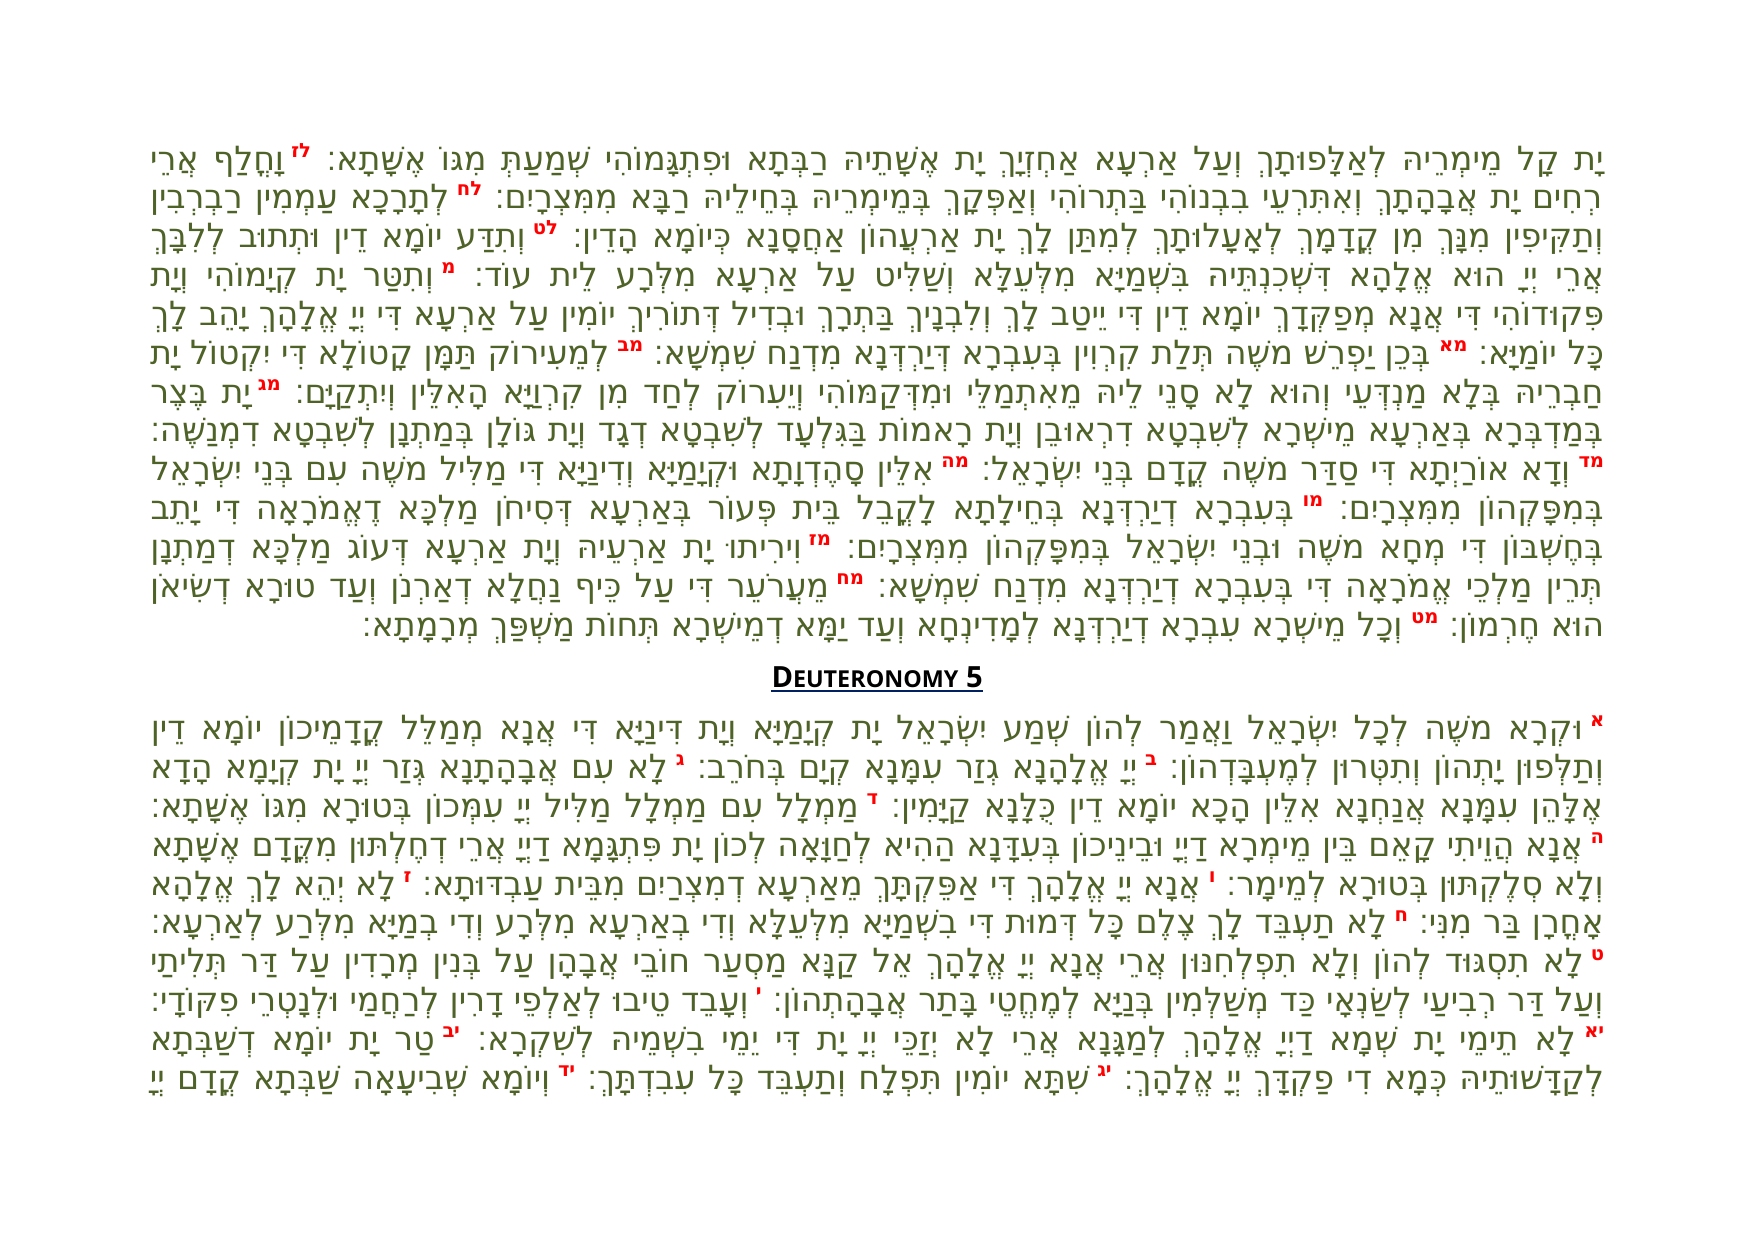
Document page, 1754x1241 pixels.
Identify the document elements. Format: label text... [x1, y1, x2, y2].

text א וּקְרָא משֶׁה לְכָל יִשְׂרָאֵל וַאֲמַר לְהוֹן שְׁמַע יִשְׂרָאֵל יָת קְיָמַיָּא וְיָת דִּינַיָּא דִּי אֲנָא מְמַלֵּל קֳדָמֵיכוֹן יוֹמָא דֵין וְתַלְּפוּן יָתְהוֹן וְתִטְּרוּן לְמֶעְבָּדְהוֹן׃ ב יְיָ אֱלָהָנָא גְזַר עִמָּנָא קְיָם בְּחֹרֵב׃ ג לָא עִם אֲבָהָתָנָא גְּזַר יְיָ יָת קְיָמָא הָדָא אֶלָּהֵן עִמָּנָא אֲנַחְנָא אִלֵּין הָכָא יוֹמָא דֵין כֻּלָּנָא קַיָּמִין׃ ד מַמְלָל עִם מַמְלָל מַלִּיל יְיָ עִמְּכוֹן בְּטוּרָא מִגּוֹ אֶשָּׁתָא׃ ה אֲנָא הֲוֵיתִי קָאֵם בֵּין מֵימְרָא דַיְיָ וּבֵינֵיכוֹן בְּעִדָּנָא הַהִיא לְחַוָּאָה לְכוֹן יָת פִּתְגָּמָא דַיְיָ אֲרֵי דְחֶלְתּוּן מִקֳּדָם אֶשָּׁתָא וְלָא סְלֶקְתּוּן בְּטוּרָא לְמֵימָר׃ ו אֲנָא יְיָ אֱלָהָךְ דִּי אַפֵּקְתָּךְ מֵאַרְעָא דְמִצְרַיִם מִבֵּית עַבְדּוּתָא׃ ז לָא יְהֵא לָךְ אֱלָהָא אָחֳרָן בַּר מִנִּי׃ ח לָא תַעְבֵּד לָךְ צֶלֶם כָּל דְּמוּת דִּי בִשְׁמַיָּא מִלְּעֵלָּא וְדִי בְאַרְעָא מִלְּרָע וְדִי בְמַיָּא מִלְּרַע לְאַרְעָא׃ ט לָא תִסְגּוּד לְהוֹן וְלָא תִפְלְחִנּוּן אֲרֵי אֲנָא יְיָ אֱלָהָךְ אֵל קַנָּא מַסְעַר חוֹבֵי אֲבָהָן עַל בְּנִין מְרָדִין עַל דַּר תְּלִיתַי וְעַל דַּר רְבִיעַי לְשַׂנְאָי כַּד מְשַׁלְּמִין בְּנַיָּא לְמֶחֱטֵי בָּתַר אֲבָהָתְהוֹן׃ י וְעָבֵד טֵיבוּ לְאַלְפֵי דָרִין לְרַחֲמַי וּלְנָטְרֵי פִקּוֹדָי׃ יא לָא תֵימֵי יָת שְׁמָא דַיְיָ אֱלָהָךְ לְמַגָּנָא אֲרֵי לָא יְזַכֵּי יְיָ יָת דִּי יֵמֵי בִשְׁמֵיהּ לְשִׁקְרָא׃ יב טַר יָת יוֹמָא דְשַׁבְּתָא לְקַדָּשׁוּתֵיהּ כְּמָא דִי פַקְדָּךְ יְיָ אֱלָהָךְ׃ יג שִׁתָּא יוֹמִין תִּפְלָח וְתַעְבֵּד כָּל עִבִדְתָּךְ׃ יד וְיוֹמָא שְׁבִיעָאָה שַׁבְּתָא קֳדָם יְיָ [150, 709, 1604, 1097]
text יָת קָל מֵימְרֵיהּ לְאַלָּפוּתָךְ וְעַל אַרְעָא אַחְזְיָךְ יָת אֶשָּׁתֵיהּ רַבְּתָא וּפִתְגָּמוֹהִי שְׁמַעַתְּ מִגּוֹ אֶשָּׁתָא׃ לז וָחֳלַף אֲרֵי רְחִים יָת אֲבָהָתָךְ וְאִתִּרְעֵי בִבְנוֹהִי בַּתְרוֹהִי וְאַפְּקָךְ בְּמֵימְרֵיהּ בְּחֵילֵיהּ רַבָּא מִמִּצְרָיִם׃ לח לְתָרָכָא עַמְמִין רַבְרְבִין וְתַקִּיפִין מִנָּךְ מִן קֳדָמָךְ לְאָעָלוּתָךְ לְמִתַּן לָךְ יָת אַרְעֲהוֹן אַחֲסָנָא כְּיוֹמָא הָדֵין׃ לט וְתִדַּע יוֹמָא דֵין וּתְתוּב לְלִבָּךְ אֲרֵי יְיָ הוּא אֱלָהָא דִּשְׁכִנְתֵּיהּ בִּשְׁמַיָּא מִלְּעֵלָּא וְשַׁלִּיט עַל אַרְעָא מִלְּרָע לֵית עוֹד׃ מ וְתִטַּר יָת קְיָמוֹהִי וְיָת פִּקוּדוֹהִי דִּי אֲנָא מְפַקְּדָךְ יוֹמָא דֵין דִּי יֵיטַב לָךְ וְלִבְנָיךְ בַּתְרָךְ וּבְדִיל דְּתוֹרִיךְ יוֹמִין עַל אַרְעָא דִּי יְיָ אֱלָהָךְ יָהֵב לָךְ כָּל יוֹמַיָּא׃ מא בְּכֵן יַפְרֵשׁ משֶׁה תְּלַת קִרְוִין בְּעִבְרָא דְּיַרְדְּנָא מִדְנַח שִׁמְשָׁא׃ מב לְמֵעִירוֹק תַּמָּן קָטוֹלָא דִּי יִקְטוֹל יָת חַבְרֵיהּ בְּלָא מַנְדְּעֵי וְהוּא לָא סָנֵי לֵיהּ מֵאִתְמַלֵּי וּמִדְּקַמּוֹהִי וְיֵעִרוֹק לְחַד מִן קִרְוַיָּא הָאִלֵּין וְיִתְקַיָּם׃ מג יָת בֶּצֶר בְּמַדְבְּרָא בְּאַרְעָא מֵישְׁרָא לְשִׁבְטָא דִרְאוּבֵן וְיָת רָאמוֹת בַּגִּלְעָד לְשִׁבְטָא דְגָד וְיָת גּוֹלָן בְּמַתְנָן לְשִׁבְטָא דִמְנַשֶּׁה׃ מד וְדָא אוֹרַיְתָא דִּי סַדַּר משֶׁה קֳדָם בְּנֵי יִשְׂרָאֵל׃ מה אִלֵּין סָהֶדְוָתָא וּקְיָמַיָּא וְדִינַיָּא דִּי מַלִּיל משֶׁה עִם בְּנֵי יִשְׂרָאֵל בְּמִפָּקְהוֹן מִמִּצְרָיִם׃ מו בְּעִבְרָא דְיַרְדְּנָא בְּחֵילָתָא לָקֳבֵל בֵּית פְּעוֹר בְּאַרְעָא דְּסִיחֹן מַלְכָּא דֶאֱמֹרָאָה דִּי יָתֵב בְּחֶשְׁבּוֹן דִּי מְחָא משֶׁה וּבְנֵי יִשְׂרָאֵל בְּמִפָּקְהוֹן מִמִּצְרָיִם׃ מז וִירִיתוּ יָת אַרְעֵיהּ וְיָת אַרְעָא דְּעוֹג מַלְכָּא דְמַתְנָן תְּרֵין מַלְכֵי אֱמֹרָאָה דִּי בְּעִבְרָא דְיַרְדְּנָא מִדְנַח שִׁמְשָׁא׃ מח מֵעֲרֹעֵר דִּי עַל כֵּיף נַחֲלָא דְאַרְנֹן וְעַד טוּרָא דְשִׂיאֹן הוּא חֶרְמוֹן׃ מט וְכָל מֵישְׁרָא עִבְרָא דְיַרְדְּנָא לְמָדִינְחָא וְעַד יַמָּא דְמֵישְׁרָא תְּחוֹת מַשְׁפַּךְ מְרָמָתָא׃ [150, 139, 1604, 644]
text Deuteronomy 5 [150, 657, 1604, 696]
